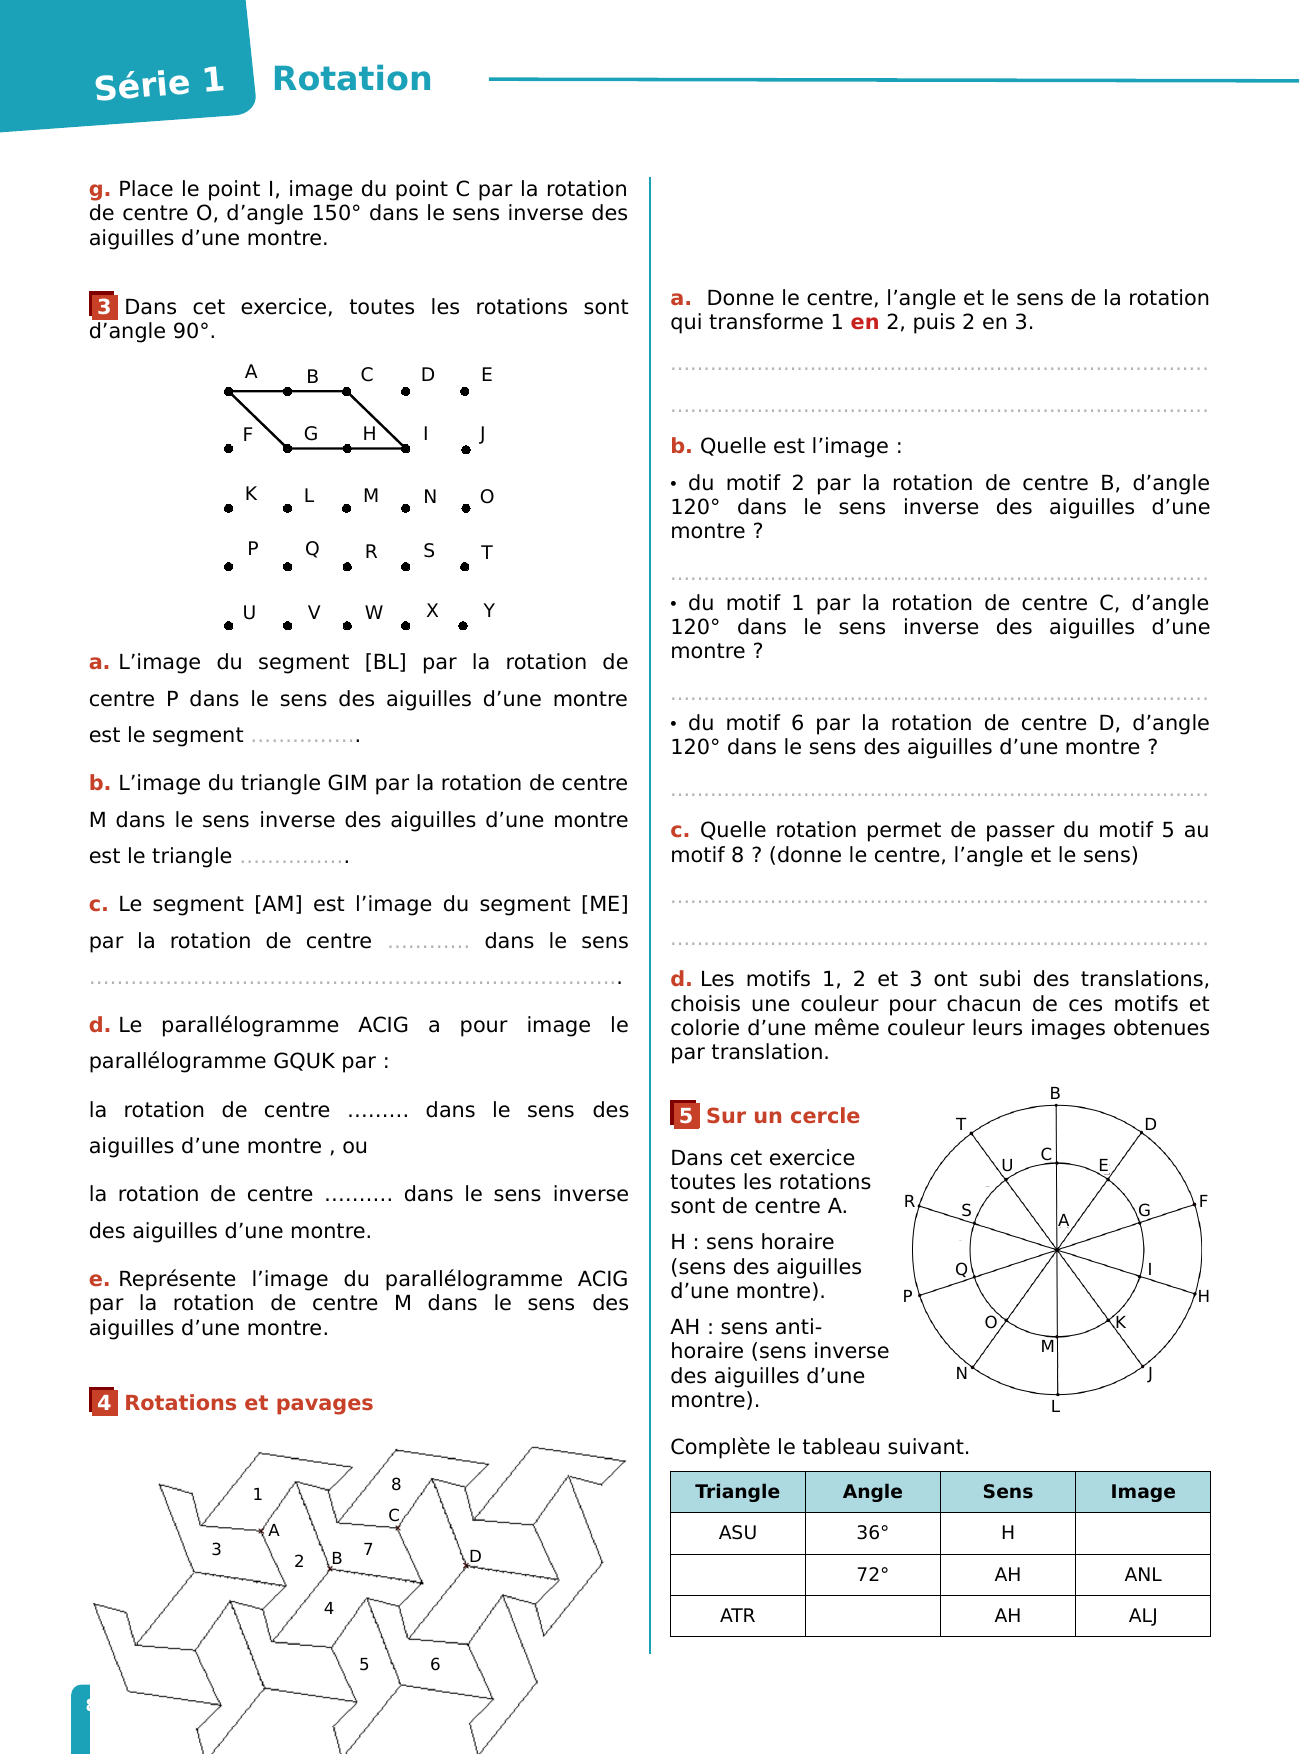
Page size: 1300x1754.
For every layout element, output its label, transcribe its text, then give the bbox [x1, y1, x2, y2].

picture [910, 1101, 1203, 1398]
table_cell H [941, 1513, 1075, 1553]
subtitle Place le point I, image du point C par la rotation de centre O, d’angle 150° dans le sens inverse des aiguilles d’une montre. [88, 177, 629, 250]
table_cell AH [941, 1555, 1075, 1595]
text Dans cet exercice toutes les rotations sont de centre A. [670, 1146, 892, 1218]
list du motif 1 par la rotation de centre C, d’angle 120° dans le sens inverse des aiguilles d’une montre ? [670, 591, 1211, 664]
table_cell ALJ [1076, 1596, 1210, 1636]
subtitle Dans cet exercice, toutes les rotations sont d’angle 90°. [88, 291, 629, 343]
list du motif 2 par la rotation de centre B, d’angle 120° dans le sens inverse des aiguilles d’une montre ? [670, 471, 1211, 543]
table_header Image [1076, 1472, 1210, 1512]
table_cell 36° [806, 1513, 940, 1553]
subtitle Sur un cercle [696, 1100, 1211, 1128]
list Les motifs 1, 2 et 3 ont subi des translations, choisis une couleur pour chacun de ces motifs et colorie d’une même couleur leurs images obtenues par translation. [670, 967, 1211, 1064]
list du motif 6 par la rotation de centre D, d’angle 120° dans le sens des aiguilles d’une montre ? [670, 711, 1211, 759]
table_header Angle [806, 1472, 940, 1512]
text la rotation de centre ……… dans le sens des aiguilles d’une montre , ou [88, 1098, 629, 1158]
list L’image du segment [BL] par la rotation de centre P dans le sens des aiguilles d’une montre est le segment ……………. [88, 650, 629, 747]
table_cell ANL [1076, 1555, 1210, 1595]
table_cell [671, 1555, 805, 1595]
list Représente l’image du parallélogramme ACIG par la rotation de centre M dans le sens des aiguilles d’une montre. [88, 1267, 629, 1340]
table_header Triangle [671, 1472, 805, 1512]
table_cell ATR [671, 1596, 805, 1636]
list Donne le centre, l’angle et le sens de la rotation qui transforme 1 en 2, puis 2 en 3. [670, 286, 1211, 334]
table_header Sens [941, 1472, 1075, 1512]
list Le segment [AM] est l’image du segment [ME] par la rotation de centre ………… dans le sens ………………………………………………………………….. [88, 892, 629, 989]
text H : sens horaire (sens des aiguilles d’une montre). [670, 1230, 892, 1303]
picture [90, 1444, 628, 1754]
table_cell ASU [671, 1513, 805, 1553]
subtitle Complète le tableau suivant. [670, 1435, 1211, 1459]
text la rotation de centre ………. dans le sens inverse des aiguilles d’une montre. [88, 1182, 629, 1243]
table_cell [1076, 1513, 1210, 1553]
text AH : sens anti-horaire (sens inverse des aiguilles d’une montre). [670, 1315, 892, 1412]
table_cell 72° [806, 1555, 940, 1595]
list L’image du triangle GIM par la rotation de centre M dans le sens inverse des aiguilles d’une montre est le triangle ……………. [88, 771, 629, 868]
list Le parallélogramme ACIG a pour image le parallélogramme GQUK par : [88, 1013, 629, 1074]
table_cell AH [941, 1596, 1075, 1636]
list Quelle rotation permet de passer du motif 5 au motif 8 ? (donne le centre, l’angle et le sens) [670, 818, 1211, 867]
table_cell [806, 1596, 940, 1636]
subtitle Rotations et pavages [114, 1387, 629, 1415]
list Quelle est l’image : [670, 434, 1211, 459]
